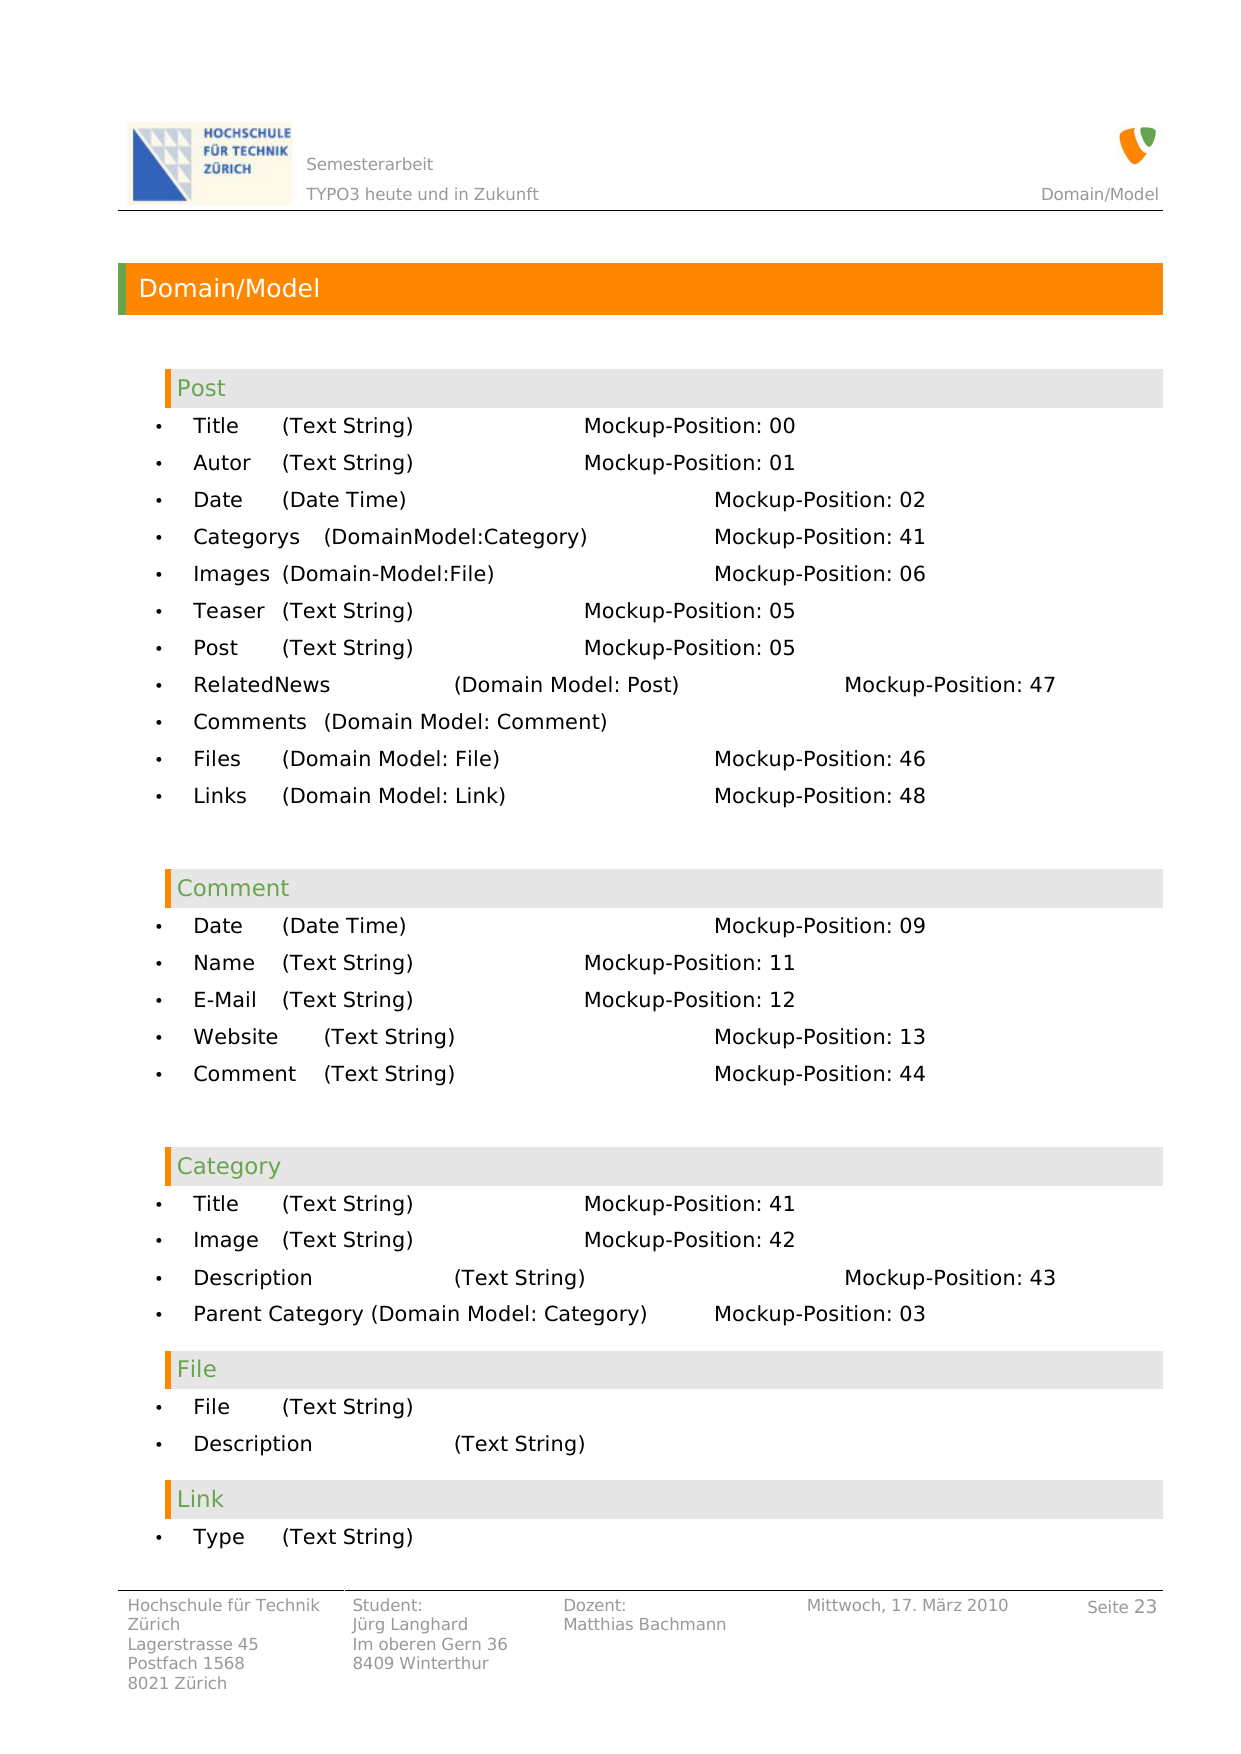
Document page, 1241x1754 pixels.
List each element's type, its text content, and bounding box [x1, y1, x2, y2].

list Post (Text String) Mockup-Position: 05 [156, 636, 1163, 660]
list Type (Text String) [156, 1525, 1163, 1550]
list Images (Domain-Model:File) Mockup-Position: 06 [156, 562, 1163, 586]
list E-Mail (Text String) Mockup-Position: 12 [156, 988, 1163, 1012]
subtitle File [171, 1351, 1163, 1389]
subtitle Link [171, 1480, 1163, 1519]
list Comments (Domain Model: Comment) [156, 710, 1163, 734]
list Comment (Text String) Mockup-Position: 44 [156, 1062, 1163, 1086]
list Autor (Text String) Mockup-Position: 01 [156, 451, 1163, 475]
list Description (Text String) Mockup-Position: 43 [156, 1265, 1163, 1290]
list Website (Text String) Mockup-Position: 13 [156, 1024, 1163, 1049]
list File (Text String) [156, 1395, 1163, 1420]
list Description (Text String) [156, 1432, 1163, 1457]
list Image (Text String) Mockup-Position: 42 [156, 1228, 1163, 1253]
subtitle Comment [171, 869, 1163, 908]
list Date (Date Time) Mockup-Position: 02 [156, 488, 1163, 512]
list Parent Category (Domain Model: Category) Mockup-Position: 03 [156, 1302, 1163, 1327]
list Teaser (Text String) Mockup-Position: 05 [156, 599, 1163, 623]
list Title (Text String) Mockup-Position: 41 [156, 1191, 1163, 1216]
list RelatedNews (Domain Model: Post) Mockup-Position: 47 [156, 673, 1163, 697]
list Links (Domain Model: Link) Mockup-Position: 48 [156, 784, 1163, 808]
list Categorys (DomainModel:Category) Mockup-Position: 41 [156, 525, 1163, 549]
list Date (Date Time) Mockup-Position: 09 [156, 914, 1163, 938]
picture [127, 122, 293, 205]
list Name (Text String) Mockup-Position: 11 [156, 951, 1163, 975]
picture [1116, 125, 1159, 166]
subtitle Post [171, 369, 1163, 408]
list Files (Domain Model: File) Mockup-Position: 46 [156, 747, 1163, 771]
subtitle Category [171, 1147, 1163, 1186]
list Title (Text String) Mockup-Position: 00 [156, 414, 1163, 438]
subtitle Domain/Model [126, 263, 1163, 315]
